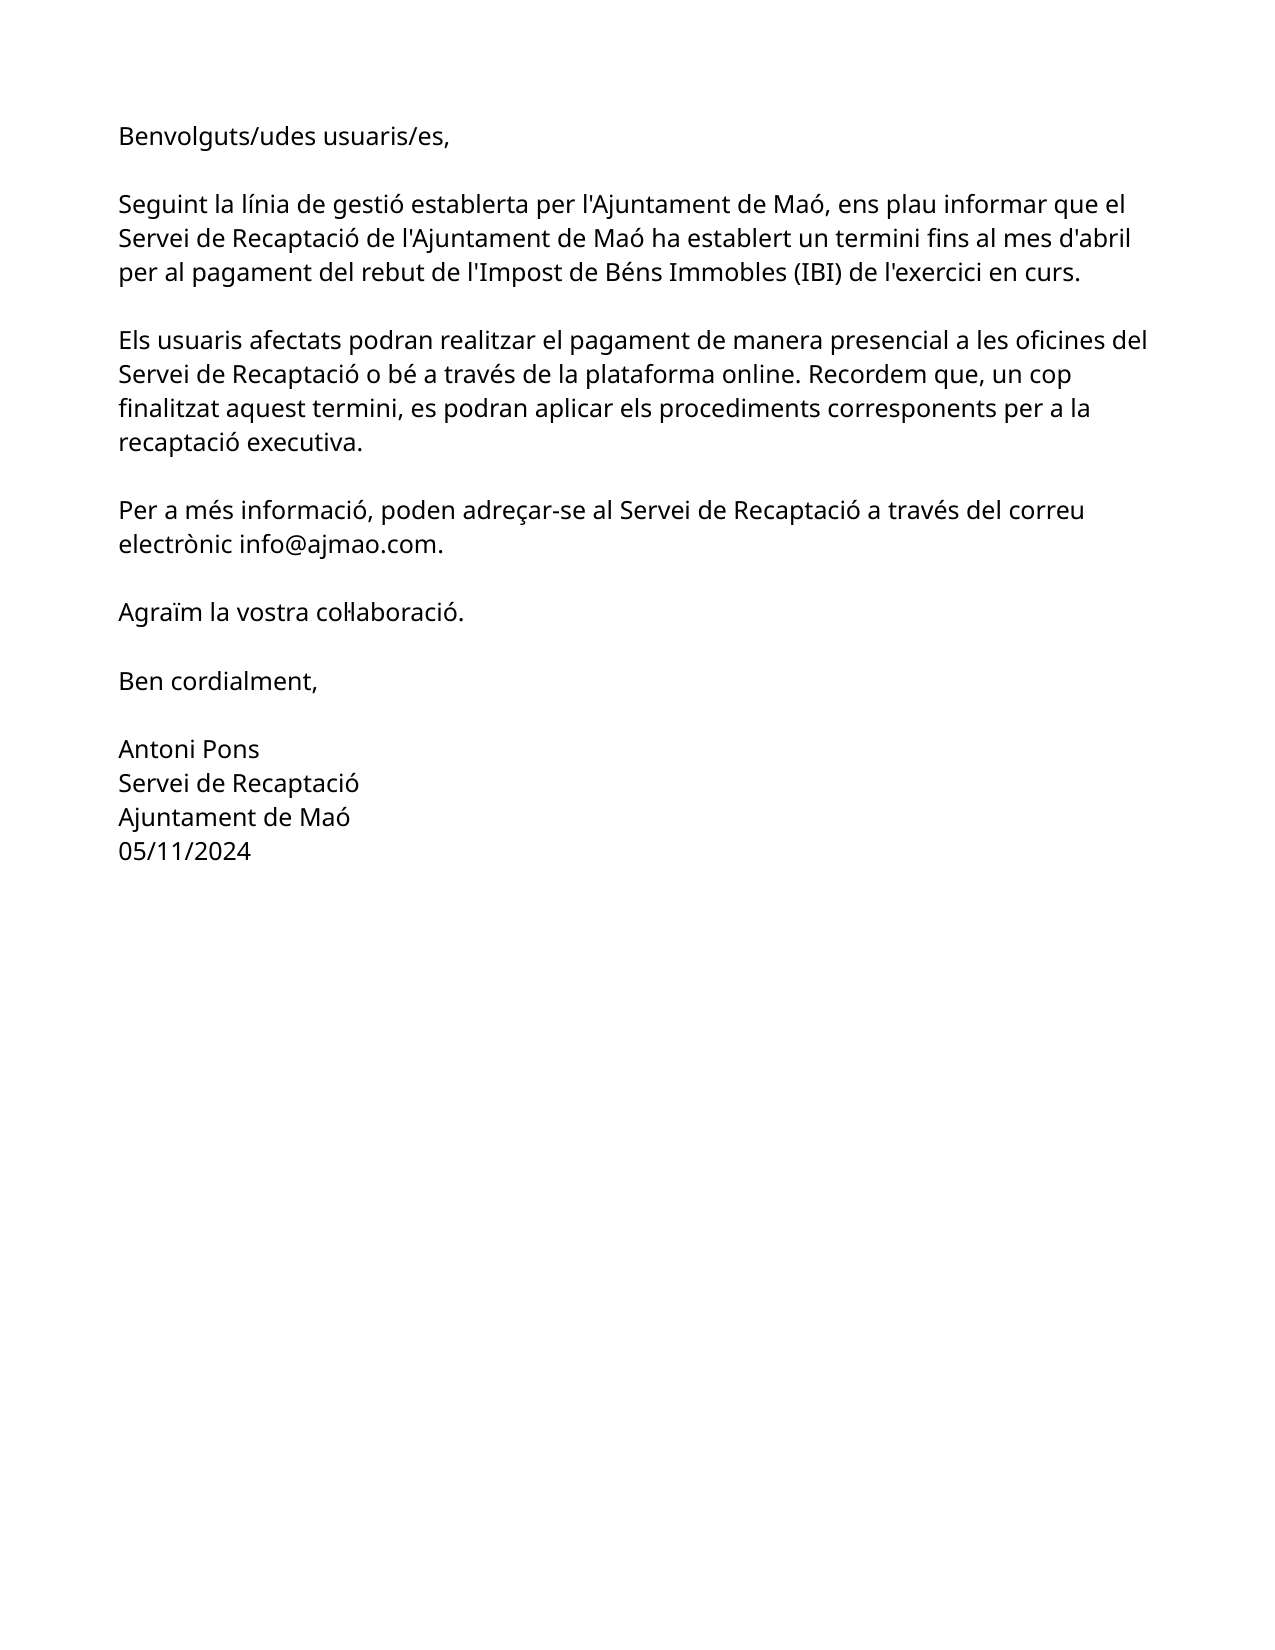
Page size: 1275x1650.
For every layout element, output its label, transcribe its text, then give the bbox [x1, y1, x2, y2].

text Seguint la línia de gestió establerta per l'Ajuntament de Maó, ens plau informar que el Servei de Recaptació de l'Ajuntament de Maó ha establert un termini fins al mes d'abril per al pagament del rebut de l'Impost de Béns Immobles (IBI) de l'exercici en curs. [118, 186, 1157, 288]
text Servei de Recaptació [118, 765, 1157, 799]
text Antoni Pons [118, 731, 1157, 765]
text Agraïm la vostra col·laboració. [118, 595, 1157, 629]
text 05/11/2024 [118, 833, 1157, 867]
text Els usuaris afectats podran realitzar el pagament de manera presencial a les oficines del Servei de Recaptació o bé a través de la plataforma online. Recordem que, un cop finalitzat aquest termini, es podran aplicar els procediments corresponents per a la recaptació executiva. [118, 322, 1157, 459]
text Benvolguts/udes usuaris/es, [118, 118, 1157, 152]
text Ajuntament de Maó [118, 799, 1157, 833]
text Per a més informació, poden adreçar-se al Servei de Recaptació a través del correu electrònic info@ajmao.com. [118, 493, 1157, 561]
text Ben cordialment, [118, 663, 1157, 697]
